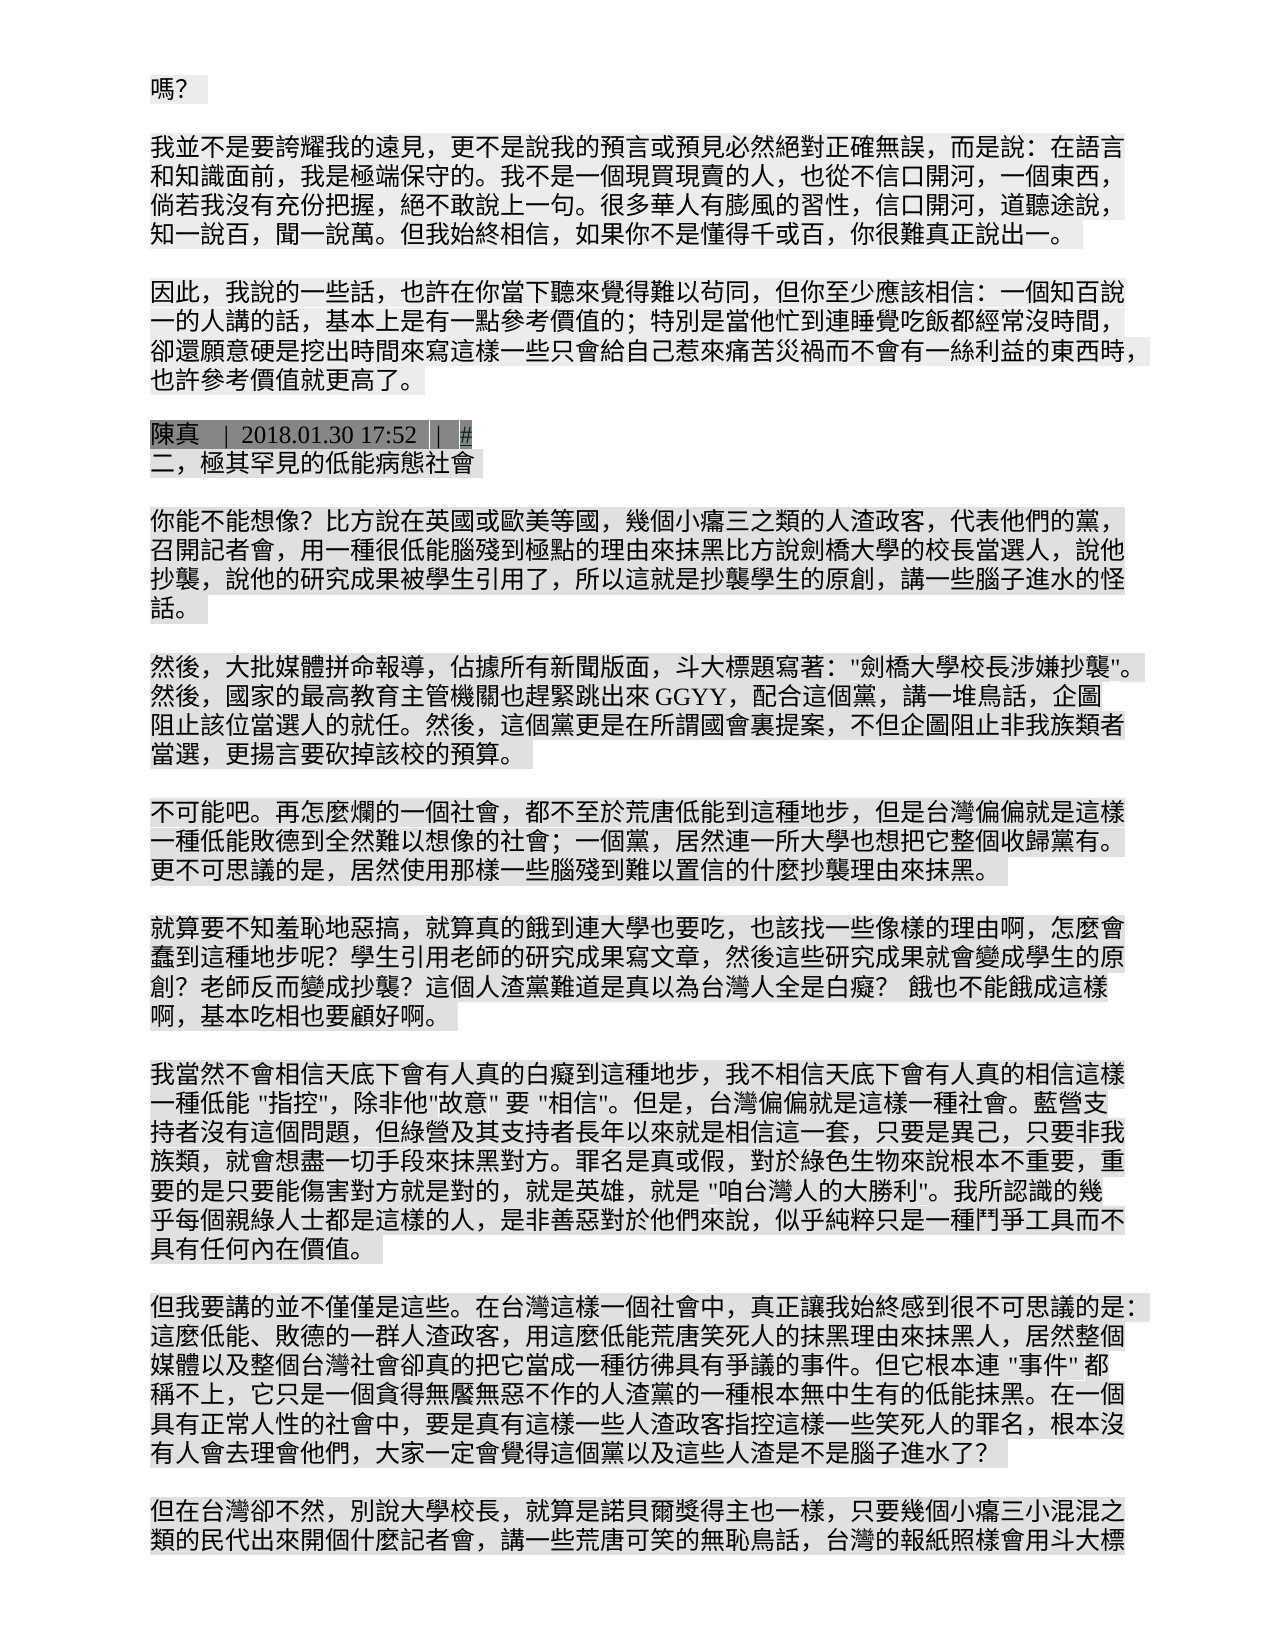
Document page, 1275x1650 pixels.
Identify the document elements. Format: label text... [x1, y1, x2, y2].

text 三，民主騙局 我講這些，跟所謂大學自不自治一點關係都沒有。所謂自治，只是形式，骨子裏一樣都只是反映當下的政治權力結構與體制。特別是公立學校，一舉一動都受到無數規範，醫院也一樣，能自治個什麼東西來？當然，這並不表示我反對所謂大學自治，我只是說這不是一種價值，就如同所謂民主選舉不是一種什麼神聖價值一樣。 至於人渣黨的想法是這樣：在野時，就把所有職位全都說成必須要選舉產生才行，否則就是獨裁 (美國CIA和黎智英等人在香港搞的什麼雨傘運動的基本說詞就是這樣 )。一旦自己掌大權，就把過去已經透過選舉產生的各種職位統統改為官派，以便酬庸， 有錢大家一起撈，以便卡位，好讓雞犬爪牙也都能昇天，以便擁有更多權力來掠奪更多權力與利益，然後說這就是改革，就是進步。因此你看，擁有幾千億資產的水利會毫不羞赧地硬是改成官派；過去捧為神聖無比的民主價值之各種地方選舉，居然也要改成官派，然後說這就是進步，就是民主深化與改革。 這個人渣黨及其一大票文人走狗，真是什麼話都敢講，不管怎麼做都能說得冠冕堂皇。反之，對手不管怎麼做，一概都是反民主反改革反進步。 不但樣樣都要搞官派，而且，現有的職位不夠吃，就隨時任意成立無數的黑機關，巧立名目設立無數的職位，藉以撈錢卡位與酬庸。這個社會，就是被這樣一群政治歹徒給掏空；吃相之難看，非常不可思議，全然無法無天；吸乾眾人的血汗錢，葬送一整個台灣社會的長遠未來。 人渣黨面對黨外的敵人之凶殘卑劣不用說了，即便是面對黨內同志，倘若利益有所衝突，照樣也是什麼醜事都幹得出來。比方說綠油油至少三十年的台南，只要誰被人渣黨提名，就等於當選，因此，面對巨大利益與權力，人渣黨內部鬥得很厲害。 前一陣子，賴啥小的政治傳人顏什麼左的，不是指控黨內對手黃偉哲說他是小偷嗎？說他還沒當上市長就敢偷東西，萬一當上市長還得了。可是，黃偉哲偷了啥東西呢？顏什麼左的說他在某個剪綵會上偷了另一名人渣黨政客的什麼手套之類，最近更指控他順手牽羊，偷拿別人去超商買的一袋咖啡。黃什麼哲的應該沒有這麼窮吧，偷拿別人的手套幹啥呢？想喝咖啡，他會買不起嗎？連這麼荒唐的抹黑，居然也能義正辭嚴地提出指控。 這個黨的整個文化就是這樣，長年以來透過抹黑造謠與詐騙取得權力獲得暴利之後，食髓知味，相信只要憑著這一套騙術與抹黑，就能繼續財源滾滾，大權在握，而台灣社會也確實證明了這一套齷齪醜陋的政治詐術之有效性。選舉又快到了，各種怪事鳥事醜事肯定又會一一出籠。 當世界大多數國家飛速往前進展時，台灣卻深陷在這一套民主騙局中足足二、三十年，整個社會在各方面不斷迅速倒退與沉淪，而這一切後果，居然就是當初李遠哲所說的選擇民進黨就是 "向上提升"。18年前，也就是2000年，阿扁在李遠哲的協助下當上所謂總統。當時我寫文章說這些全是騙局，我說阿扁壞透了，壞到徹底，當時幾乎連一個相信我的人也沒有，大家都把阿扁和李遠哲捧得很崇高，甚至很神聖，很偉大。現在你們還這樣認為嗎？ 我並不是要誇耀我的遠見，更不是說我的預言或預見必然絕對正確無誤，而是說：在語言和知識面前，我是極端保守的。我不是一個現買現賣的人，也從不信口開河，一個東西，倘若我沒有充份把握，絕不敢說上一句。很多華人有膨風的習性，信口開河，道聽途說，知一說百，聞一說萬。但我始終相信，如果你不是懂得千或百，你很難真正說出一。 因此，我說的一些話，也許在你當下聽來覺得難以茍同，但你至少應該相信：一個知百說一的人講的話，基本上是有一點參考價值的；特別是當他忙到連睡覺吃飯都經常沒時間，卻還願意硬是挖出時間來寫這樣一些只會給自己惹來痛苦災禍而不會有一絲利益的東西時，也許參考價值就更高了。 [150, 75, 1125, 395]
text 二，極其罕見的低能病態社會 你能不能想像？比方說在英國或歐美等國，幾個小癟三之類的人渣政客，代表他們的黨，召開記者會，用一種很低能腦殘到極點的理由來抹黑比方說劍橋大學的校長當選人，說他抄襲，說他的研究成果被學生引用了，所以這就是抄襲學生的原創，講一些腦子進水的怪話。 然後，大批媒體拼命報導，佔據所有新聞版面，斗大標題寫著："劍橋大學校長涉嫌抄襲"。然後，國家的最高教育主管機關也趕緊跳出來GGYY，配合這個黨，講一堆鳥話，企圖阻止該位當選人的就任。然後，這個黨更是在所謂國會裏提案，不但企圖阻止非我族類者當選，更揚言要砍掉該校的預算。 不可能吧。再怎麼爛的一個社會，都不至於荒唐低能到這種地步，但是台灣偏偏就是這樣一種低能敗德到全然難以想像的社會；一個黨，居然連一所大學也想把它整個收歸黨有。更不可思議的是，居然使用那樣一些腦殘到難以置信的什麼抄襲理由來抹黑。 就算要不知羞恥地惡搞，就算真的餓到連大學也要吃，也該找一些像樣的理由啊，怎麼會蠢到這種地步呢？學生引用老師的研究成果寫文章，然後這些研究成果就會變成學生的原創？老師反而變成抄襲？這個人渣黨難道是真以為台灣人全是白癡？ 餓也不能餓成這樣啊，基本吃相也要顧好啊。 我當然不會相信天底下會有人真的白癡到這種地步，我不相信天底下會有人真的相信這樣一種低能 "指控"，除非他"故意" 要 "相信"。但是，台灣偏偏就是這樣一種社會。藍營支持者沒有這個問題，但綠營及其支持者長年以來就是相信這一套，只要是異己，只要非我族類，就會想盡一切手段來抹黑對方。罪名是真或假，對於綠色生物來說根本不重要，重要的是只要能傷害對方就是對的，就是英雄，就是 "咱台灣人的大勝利"。我所認識的幾乎每個親綠人士都是這樣的人，是非善惡對於他們來說，似乎純粹只是一種鬥爭工具而不具有任何內在價值。 但我要講的並不僅僅是這些。在台灣這樣一個社會中，真正讓我始終感到很不可思議的是：這麼低能、敗德的一群人渣政客，用這麼低能荒唐笑死人的抹黑理由來抹黑人，居然整個媒體以及整個台灣社會卻真的把它當成一種彷彿具有爭議的事件。但它根本連 "事件" 都稱不上，它只是一個貪得無饜無惡不作的人渣黨的一種根本無中生有的低能抹黑。在一個具有正常人性的社會中，要是真有這樣一些人渣政客指控這樣一些笑死人的罪名，根本沒有人會去理會他們，大家一定會覺得這個黨以及這些人渣是不是腦子進水了？ 但在台灣卻不然，別說大學校長，就算是諾貝爾獎得主也一樣，只要幾個小癟三小混混之類的民代出來開個什麼記者會，講一些荒唐可笑的無恥鳥話，台灣的報紙照樣會用斗大標題寫著："某某某諾貝爾得獎主原來是抄襲學生！！" 照樣能搞成整個社會的關注焦點，照樣能把對方給抹黑得一塌糊塗。 聽懂我的意思嗎？像這樣一種笑死人的無聊低能骯髒事，在任何一個正常社會絕不可能發生，就算發生了也絕不可能獲得媒體與眾人的任何一絲絲關注，因為實在太低能太無恥太無聊了。但是在台灣，我們卻每天活在這樣一個完完全全背離基本常態的社會，完完全全被媒體所操控，由政客及其走狗來決定哪些人哪些事哪些話應該無限放大其影響力，哪些人哪些事哪些話則應該盡全力消音，使之根本不為人所聽聞。於是，無聊低能的醜陋鳥事，成為我們的一切生活重心，耗盡眾人所有心力，但是那些真正影響重大的人與事，卻彷彿離這個社會億萬光年之遙而根本不值得理會。 我並不是要把罪責推向人渣歹徒及其一大票走狗文人，我倒是覺得問題是出在人民的普遍素質。一個社會，其成員普遍素質低落，你如何可能期待歹徒騙子與人渣不會傾巢而出？畢竟這樣一些人渣，這樣一個人渣黨，就是人民所奉為神明給抬舉出來的。讓人騙一次叫忠厚，騙兩次叫單純，騙三次算是涉世未深，倘若一連20幾年大大小小的事一共騙了五千多次，你是不是會懷疑被騙的人若不是智能有問題，就是基本道德感有問題。 若要說抄襲，那位指控者之一，人渣黨的立委叫張廖什麼堅的，據說是東海還是東吳大學(？)的在職進修班之類的碩士(？)，有人翻出他的"論文，我看了，那個才是真正意義上的抄襲。說他抄襲還算客氣，那個根本就是剪貼，剪下來貼上去，連 "抄" 都省了。但是，為了抹黑對方時，這些根本不把知識的嚴肅性當一回事的無恥政客，卻居然說他們非常關心台大校長有沒有抄襲學生的文章。 說個題外話，其實我很不願意看到管中閔當台大校長。為什麼呢？因為這是一個正直的好人，一個嚴肅認真的讀書人，擔任台大校長只會減緩變天的速度，何不讓人渣黨派一些人渣去當校長呢？套句柏楊的詞，這叫 "砸鍋法"，套句流行用語，這叫 "打掉重練"，有些東西既然已經爛到沒法縫縫補補，何不乾脆就讓它爛個徹底，好求個重生機會。題外話。 [150, 449, 1125, 1555]
text 陳真 | 2018.01.30 17:52 | # [150, 420, 1125, 449]
